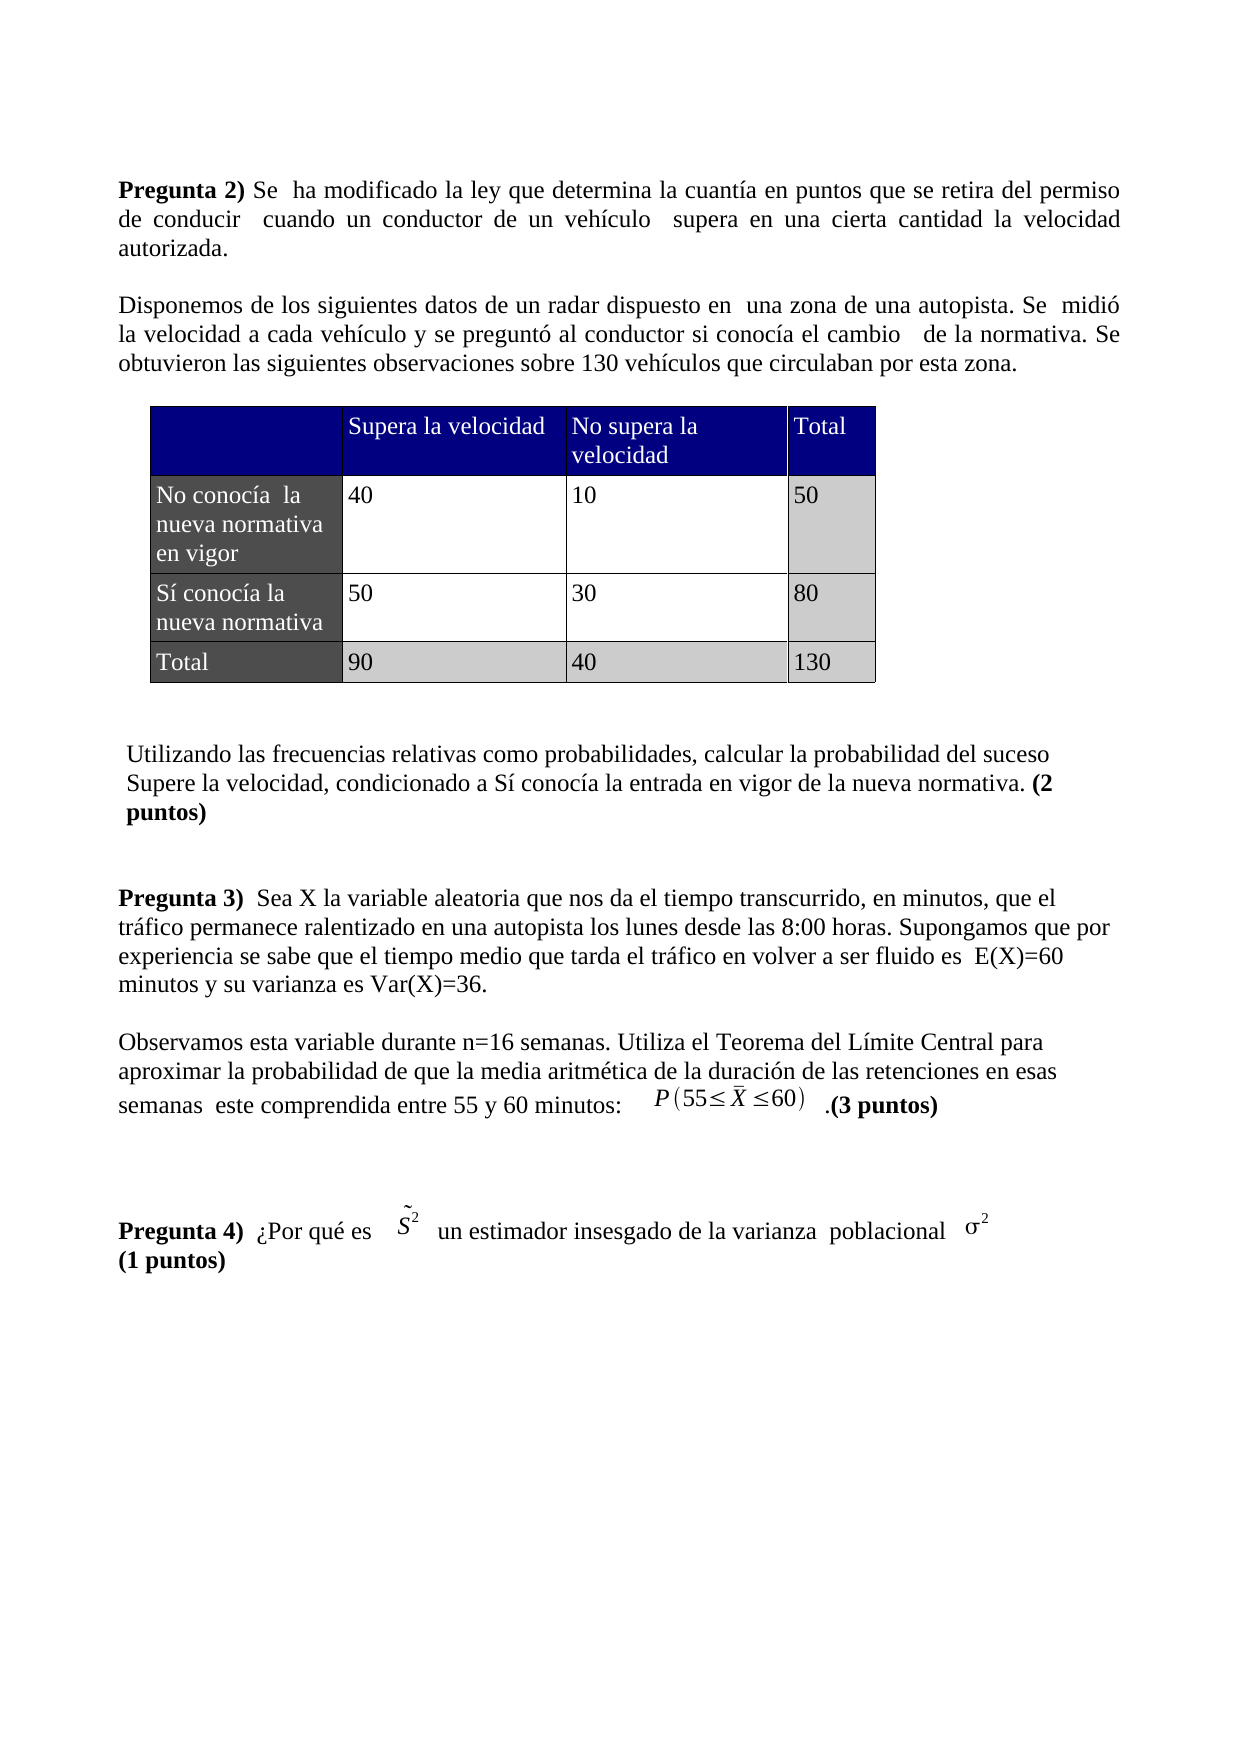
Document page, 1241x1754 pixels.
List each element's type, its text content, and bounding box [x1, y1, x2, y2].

table_cell 40 [343, 476, 566, 573]
table_cell Sí conocía la nueva normativa [151, 574, 342, 641]
table_cell 30 [567, 574, 787, 641]
text Pregunta 3) Sea X la variable aleatoria que nos da el tiempo transcurrido, en minutos, que el tráfico permanece ralentizado en una autopista los lunes desde las 8:00 horas. Supongamos que por experiencia se sabe que el tiempo medio que tarda el tráfico en volver a ser fluido es E(X)=60 minutos y su varianza es Var(X)=36. [118, 883, 1122, 998]
list Utilizando las frecuencias relativas como probabilidades, calcular la probabilidad del suceso Supere la velocidad, condicionado a Sí conocía la entrada en vigor de la nueva normativa. (2 puntos) [88, 739, 1122, 826]
table_cell 50 [789, 476, 875, 573]
table_cell No conocía la nueva normativa en vigor [151, 476, 342, 573]
table_cell 50 [343, 574, 566, 641]
text Observamos esta variable durante n=16 semanas. Utiliza el Teorema del Límite Central para aproximar la probabilidad de que la media aritmética de la duración de las retenciones en esas semanas este comprendida entre 55 y 60 minutos: .(3 puntos) [118, 1027, 1122, 1119]
table_header [151, 407, 342, 475]
table_cell 40 [567, 642, 787, 682]
table_cell 130 [789, 642, 875, 682]
text Pregunta 4) ¿Por qué es un estimador insesgado de la varianza poblacional [118, 1205, 1122, 1245]
text Pregunta 2) Se ha modificado la ley que determina la cuantía en puntos que se retira del permiso de conducir cuando un conductor de un vehículo supera en una cierta cantidad la velocidad autorizada. [118, 176, 1122, 262]
table_cell 10 [567, 476, 787, 573]
table_cell 90 [343, 642, 566, 682]
text (1 puntos) [118, 1245, 1122, 1273]
table_cell Total [151, 642, 342, 682]
table_header Supera la velocidad [343, 407, 566, 475]
table_header Total [789, 407, 875, 475]
table_cell 80 [789, 574, 875, 641]
text Disponemos de los siguientes datos de un radar dispuesto en una zona de una autopista. Se midió la velocidad a cada vehículo y se preguntó al conductor si conocía el cambio de la normativa. Se obtuvieron las siguientes observaciones sobre 130 vehículos que circulaban por esta zona. [118, 291, 1122, 377]
table_header No supera la velocidad [567, 407, 787, 475]
